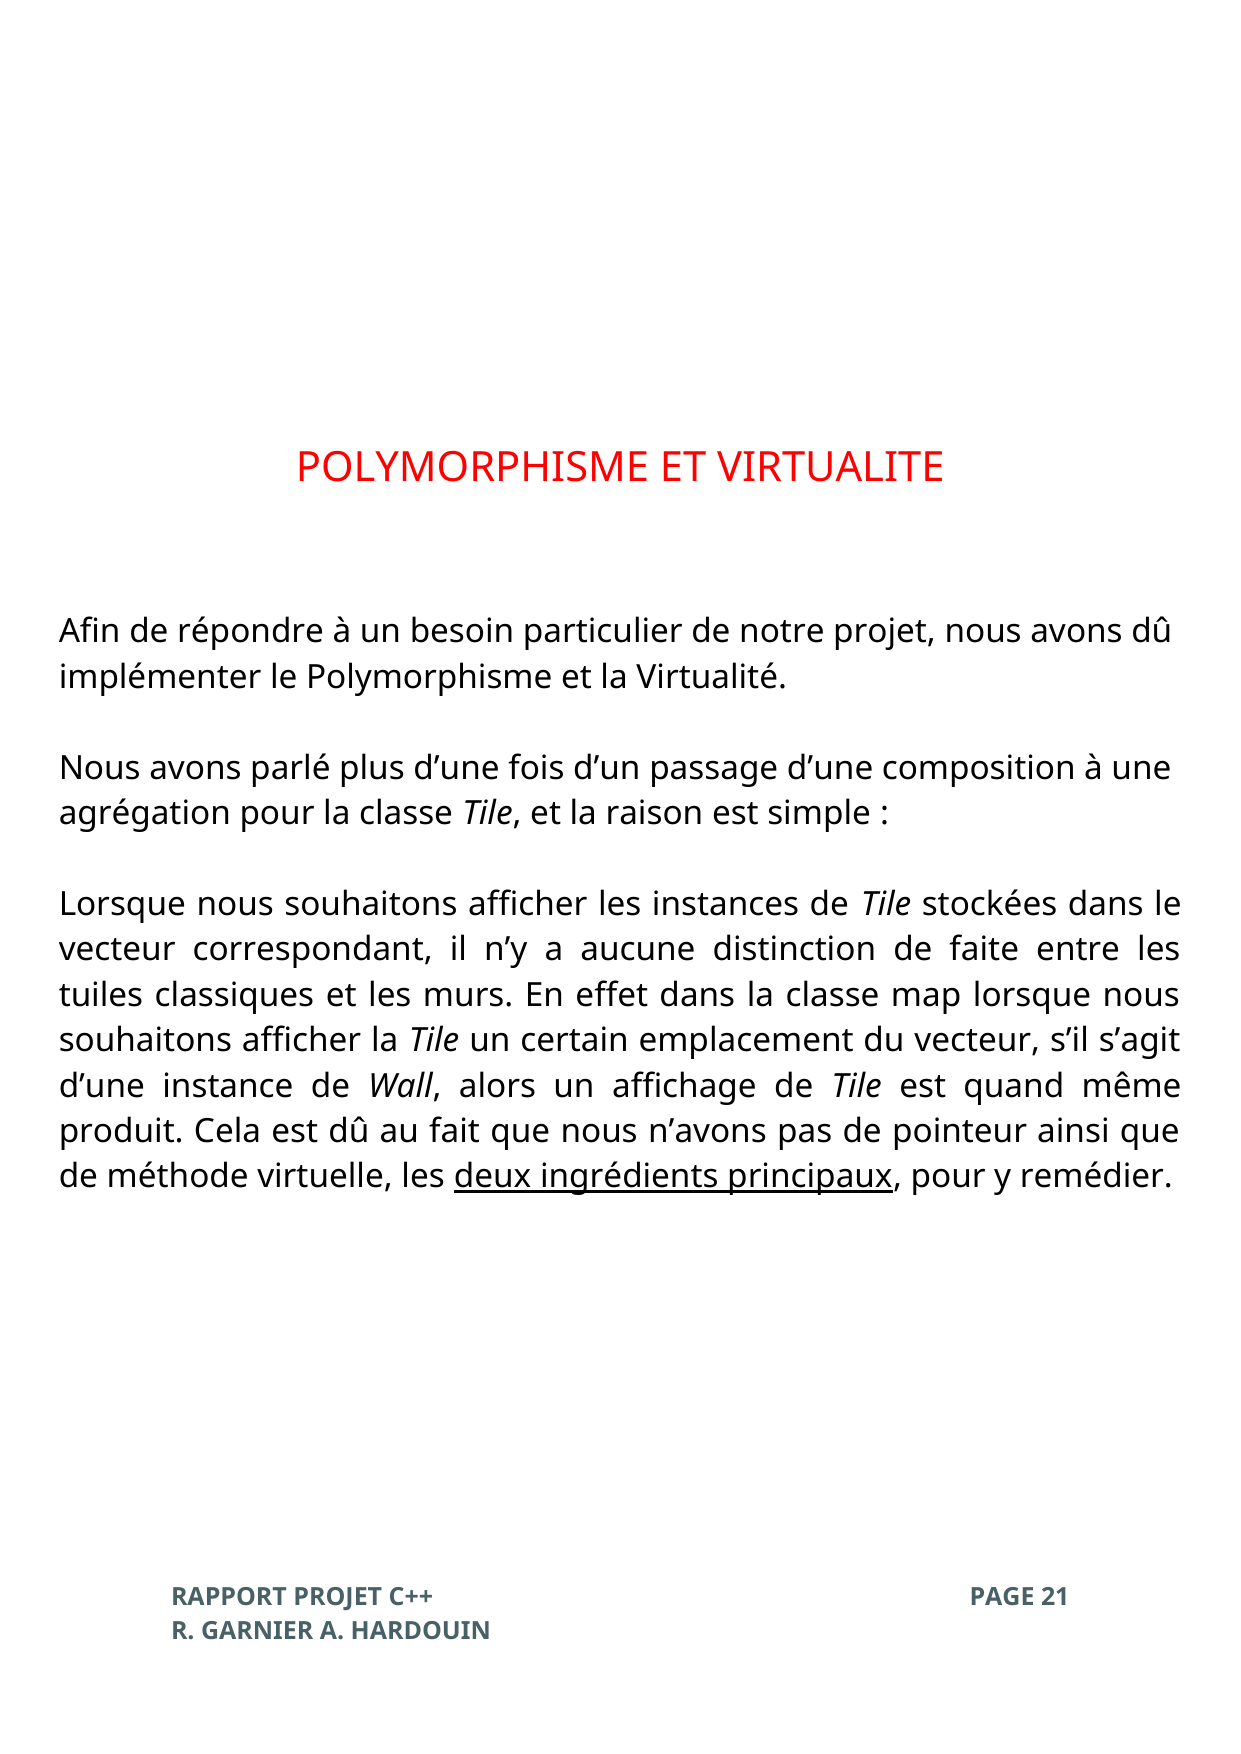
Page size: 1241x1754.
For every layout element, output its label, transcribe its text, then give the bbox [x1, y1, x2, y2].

text Lorsque nous souhaitons afficher les instances de Tile stockées dans le vecteur correspondant, il n’y a aucune distinction de faite entre les tuiles classiques et les murs. En effet dans la classe map lorsque nous souhaitons afficher la Tile un certain emplacement du vecteur, s’il s’agit d’une instance de Wall, alors un affichage de Tile est quand même produit. Cela est dû au fait que nous n’avons pas de pointeur ainsi que de méthode virtuelle, les deux ingrédients principaux, pour y remédier. [58, 880, 1182, 1198]
text Nous avons parlé plus d’une fois d’un passage d’une composition à une agrégation pour la classe Tile, et la raison est simple : [58, 743, 1182, 834]
subtitle POLYMORPHISME ET VIRTUALITE [58, 437, 1182, 494]
text Afin de répondre à un besoin particulier de notre projet, nous avons dû implémenter le Polymorphisme et la Virtualité. [58, 607, 1182, 698]
